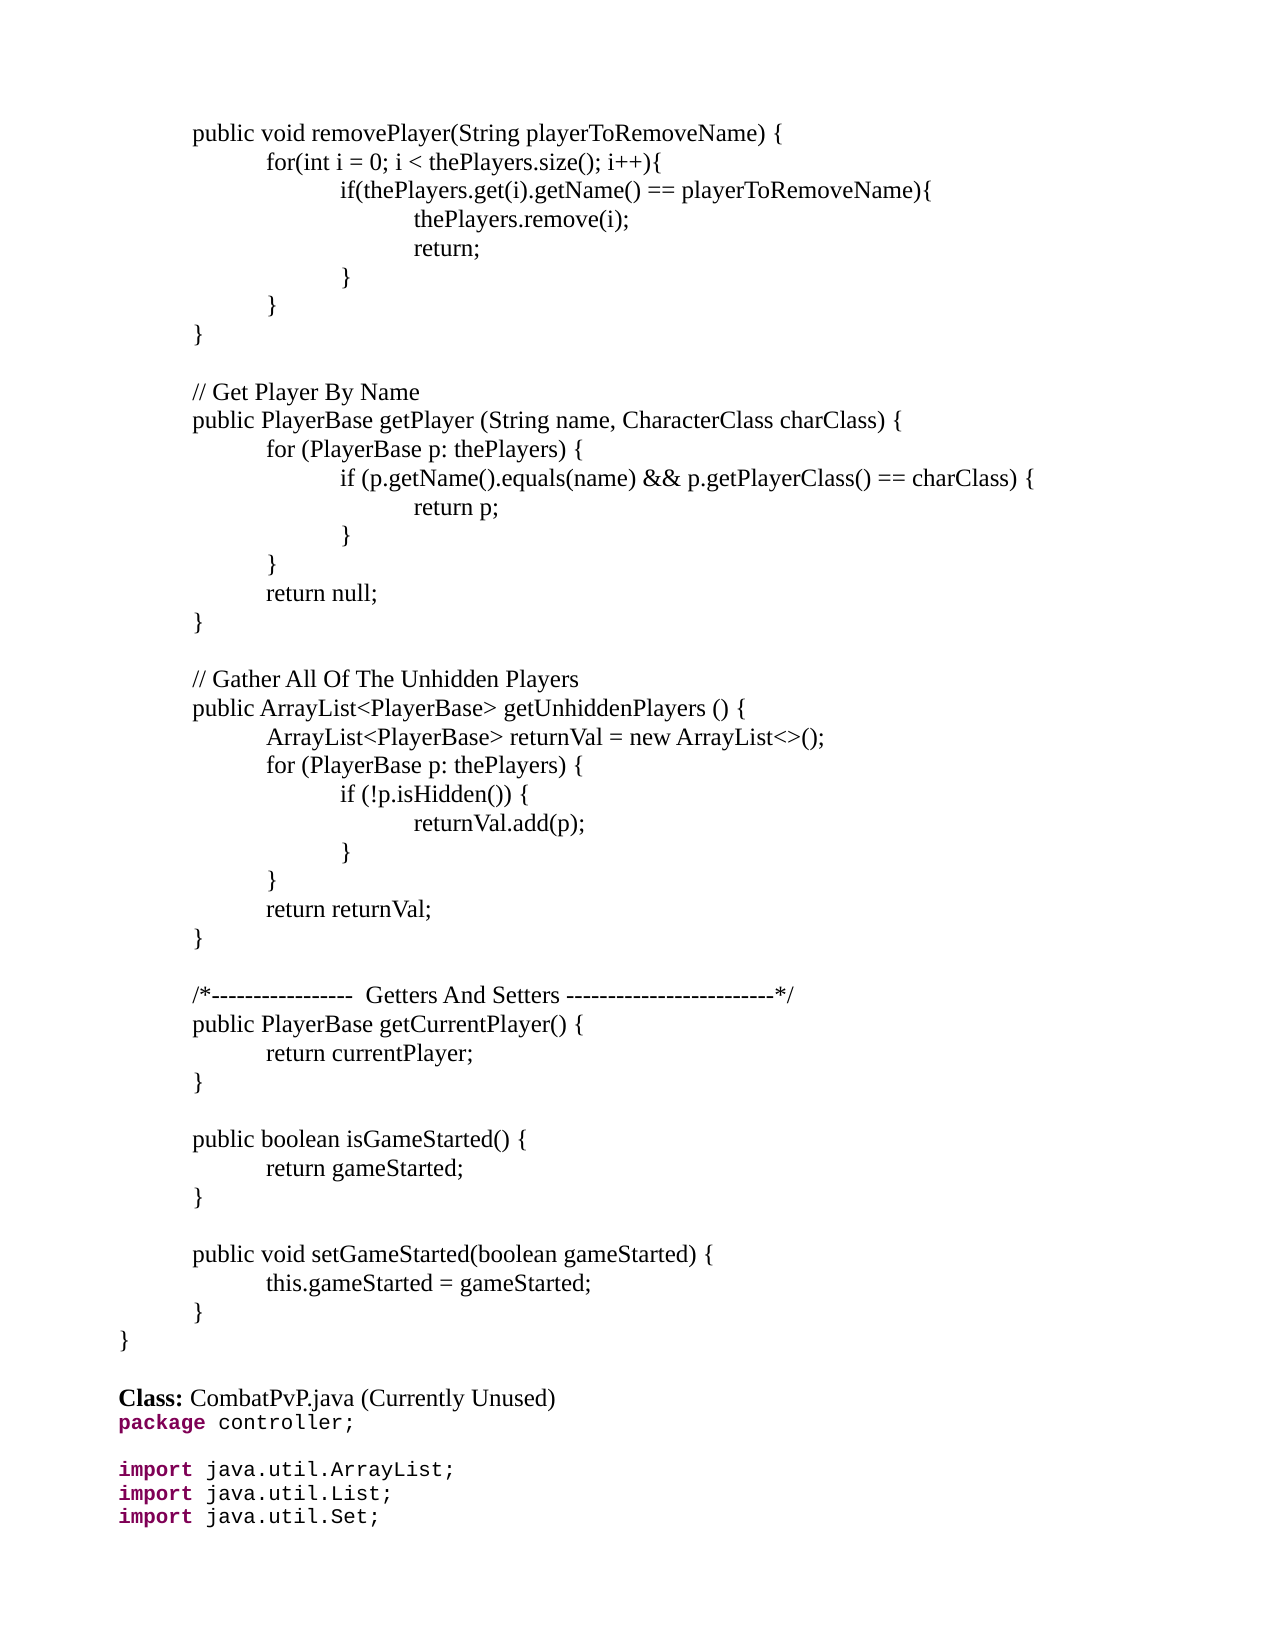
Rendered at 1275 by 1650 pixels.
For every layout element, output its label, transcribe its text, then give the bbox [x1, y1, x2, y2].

text public void removePlayer(String playerToRemoveName) { for(int i = 0; i < thePlayers.size(); i++){ if(thePlayers.get(i).getName() == playerToRemoveName){ thePlayers.remove(i); return; } } } // Get Player By Name public PlayerBase getPlayer (String name, CharacterClass charClass) { for (PlayerBase p: thePlayers) { if (p.getName().equals(name) && p.getPlayerClass() == charClass) { return p; } } return null; } // Gather All Of The Unhidden Players public ArrayList<PlayerBase> getUnhiddenPlayers () { ArrayList<PlayerBase> returnVal = new ArrayList<>(); for (PlayerBase p: thePlayers) { if (!p.isHidden()) { returnVal.add(p); } } return returnVal; } /*----------------- Getters And Setters -------------------------*/ public PlayerBase getCurrentPlayer() { return currentPlayer; } public boolean isGameStarted() { return gameStarted; } public void setGameStarted(boolean gameStarted) { this.gameStarted = gameStarted; } } [118, 118, 1157, 1383]
text Class: CombatPvP.java (Currently Unused) [118, 1383, 1157, 1412]
text import java.util.ArrayList; [118, 1459, 1157, 1483]
text import java.util.Set; [118, 1506, 1157, 1530]
text package controller; [118, 1412, 1157, 1436]
text import java.util.List; [118, 1483, 1157, 1506]
